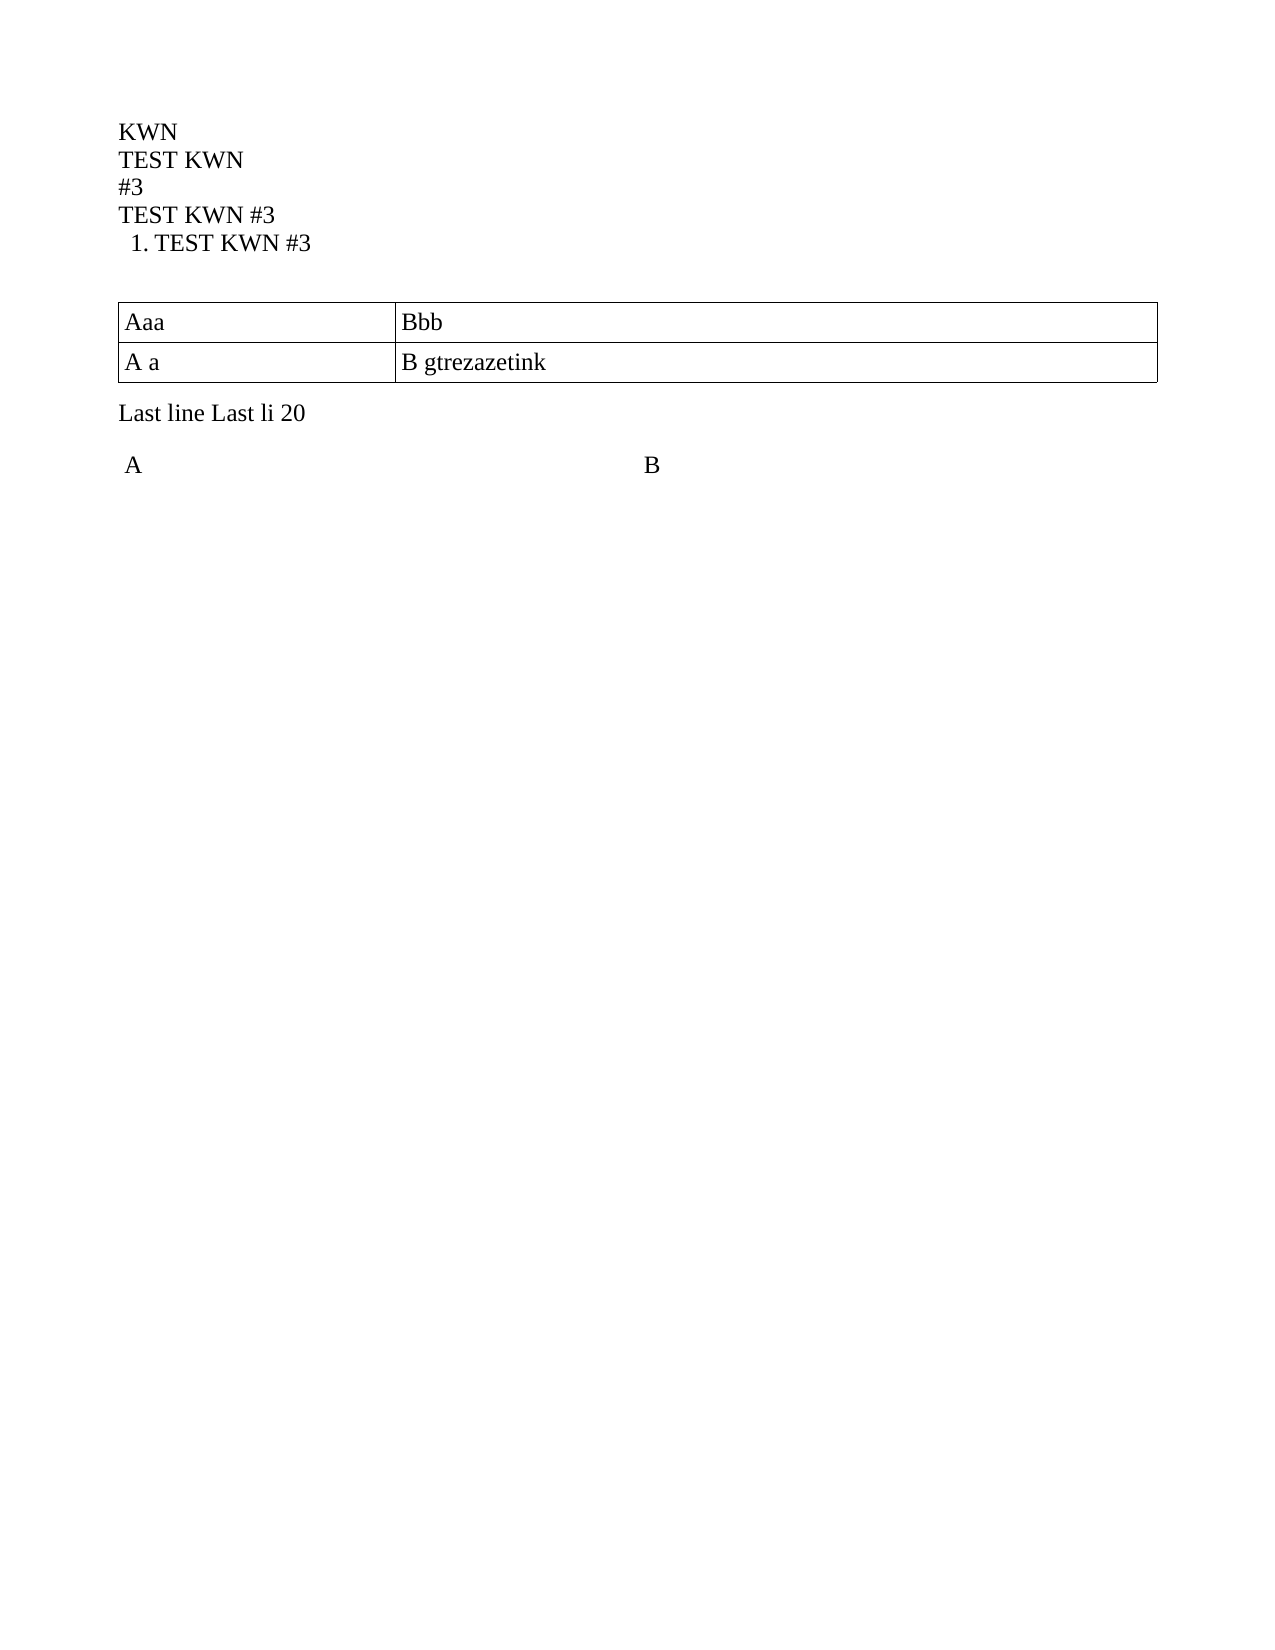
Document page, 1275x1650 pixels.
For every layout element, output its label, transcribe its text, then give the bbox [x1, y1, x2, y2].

table_header Bbb [396, 303, 1157, 342]
table_header B gtrezazetink [396, 343, 1157, 382]
text TEST KWN #3 [118, 201, 1157, 229]
table_header B [638, 445, 1157, 484]
text TEST KWN #3 [118, 146, 1157, 201]
table_header A a [119, 343, 395, 382]
text Last line Last li 20 [118, 399, 1157, 427]
text KWN [118, 118, 1157, 146]
table_header Aaa [119, 303, 395, 342]
table_header A [118, 445, 637, 484]
list TEST KWN #3 [130, 229, 1157, 257]
